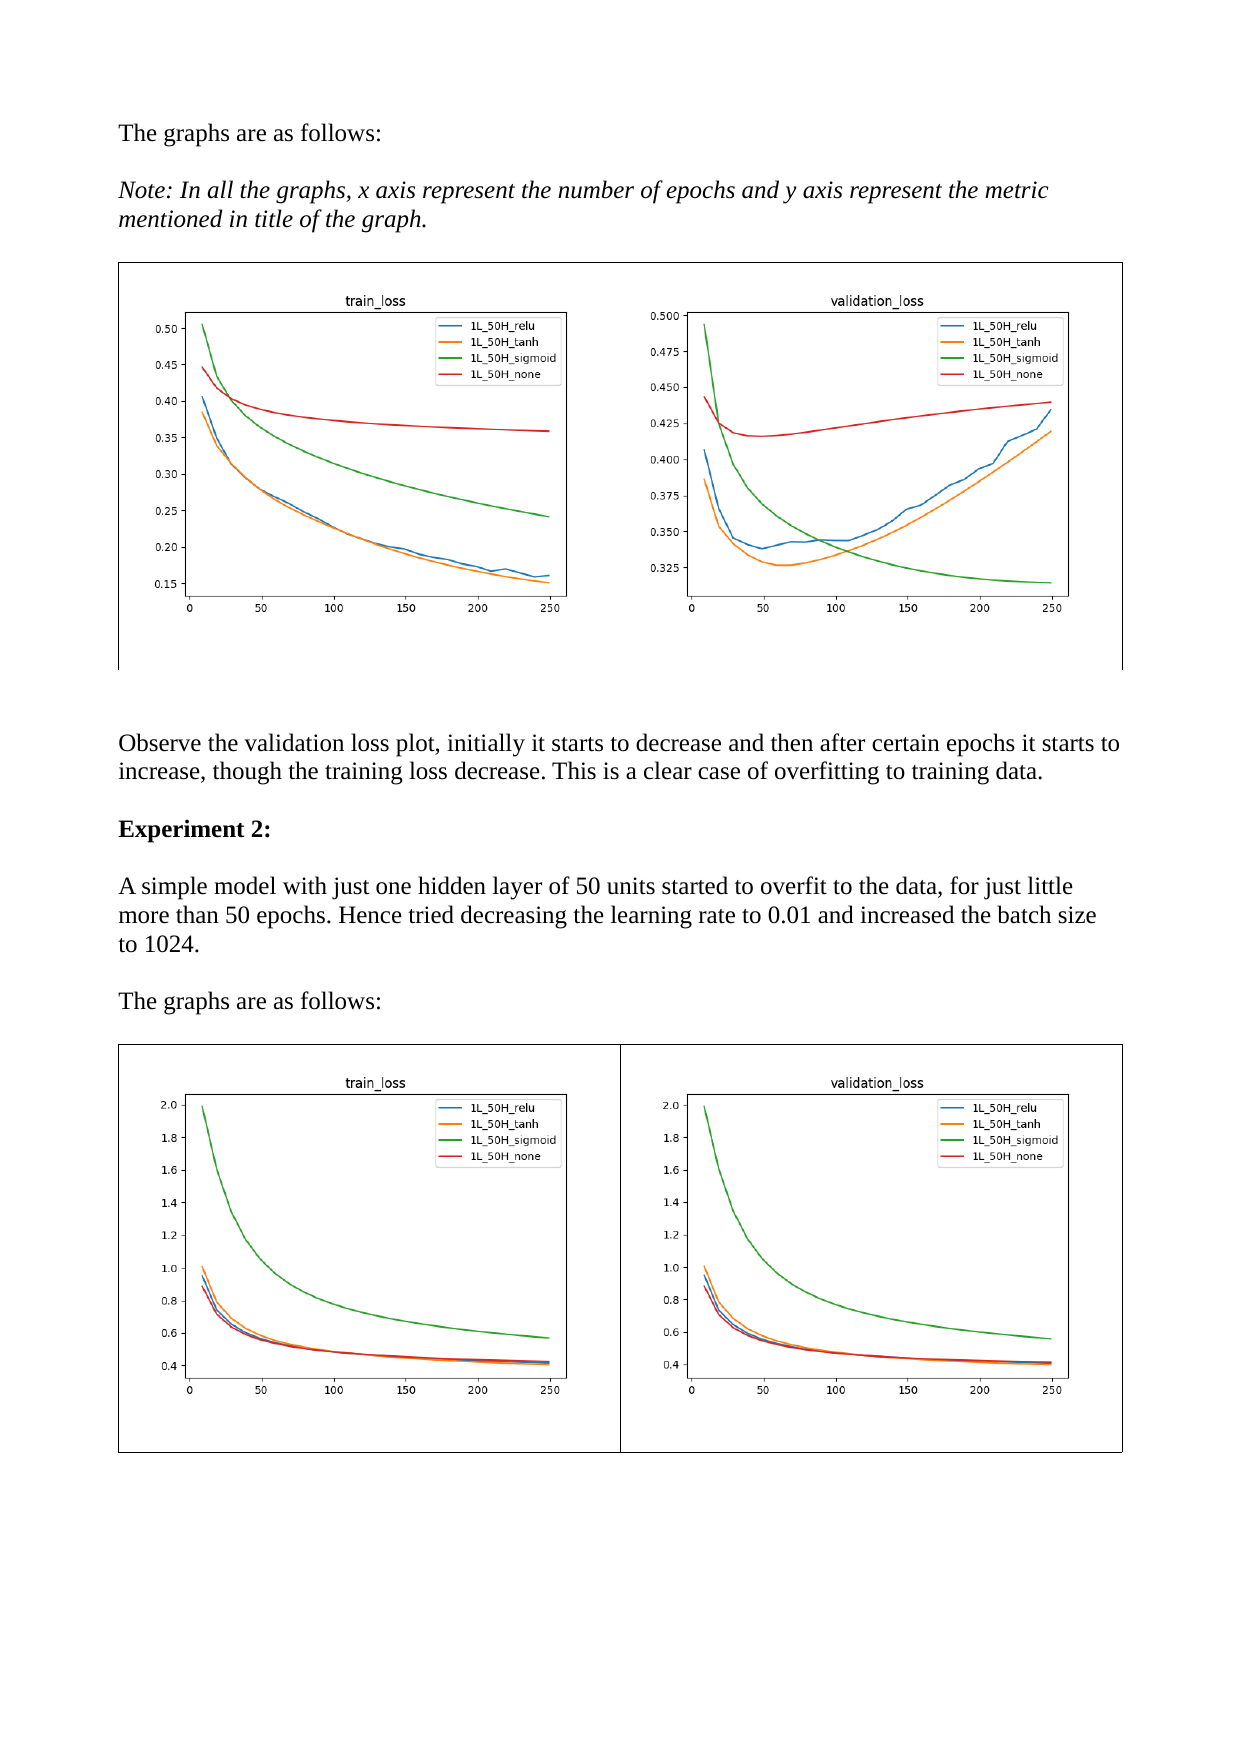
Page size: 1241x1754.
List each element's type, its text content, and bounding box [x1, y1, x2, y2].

table_header [620, 263, 1122, 670]
text Observe the validation loss plot, initially it starts to decrease and then after certain epochs it starts to increase, though the training loss decrease. This is a clear case of overfitting to training data. [118, 728, 1122, 785]
text Note: In all the graphs, x axis represent the number of epochs and y axis represent the metric mentioned in title of the graph. [118, 176, 1122, 233]
table_header [621, 1045, 1122, 1452]
text Experiment 2: [118, 814, 1122, 843]
text The graphs are as follows: [118, 118, 1181, 147]
picture [625, 267, 1117, 636]
text The graphs are as follows: [118, 986, 1122, 1015]
picture [123, 1049, 615, 1418]
text A simple model with just one hidden layer of 50 units started to overfit to the data, for just little more than 50 epochs. Hence tried decreasing the learning rate to 0.01 and increased the batch size to 1024. [118, 871, 1122, 958]
picture [625, 1049, 1117, 1418]
table_header [119, 1045, 620, 1452]
table_header [119, 263, 620, 670]
picture [123, 267, 615, 636]
